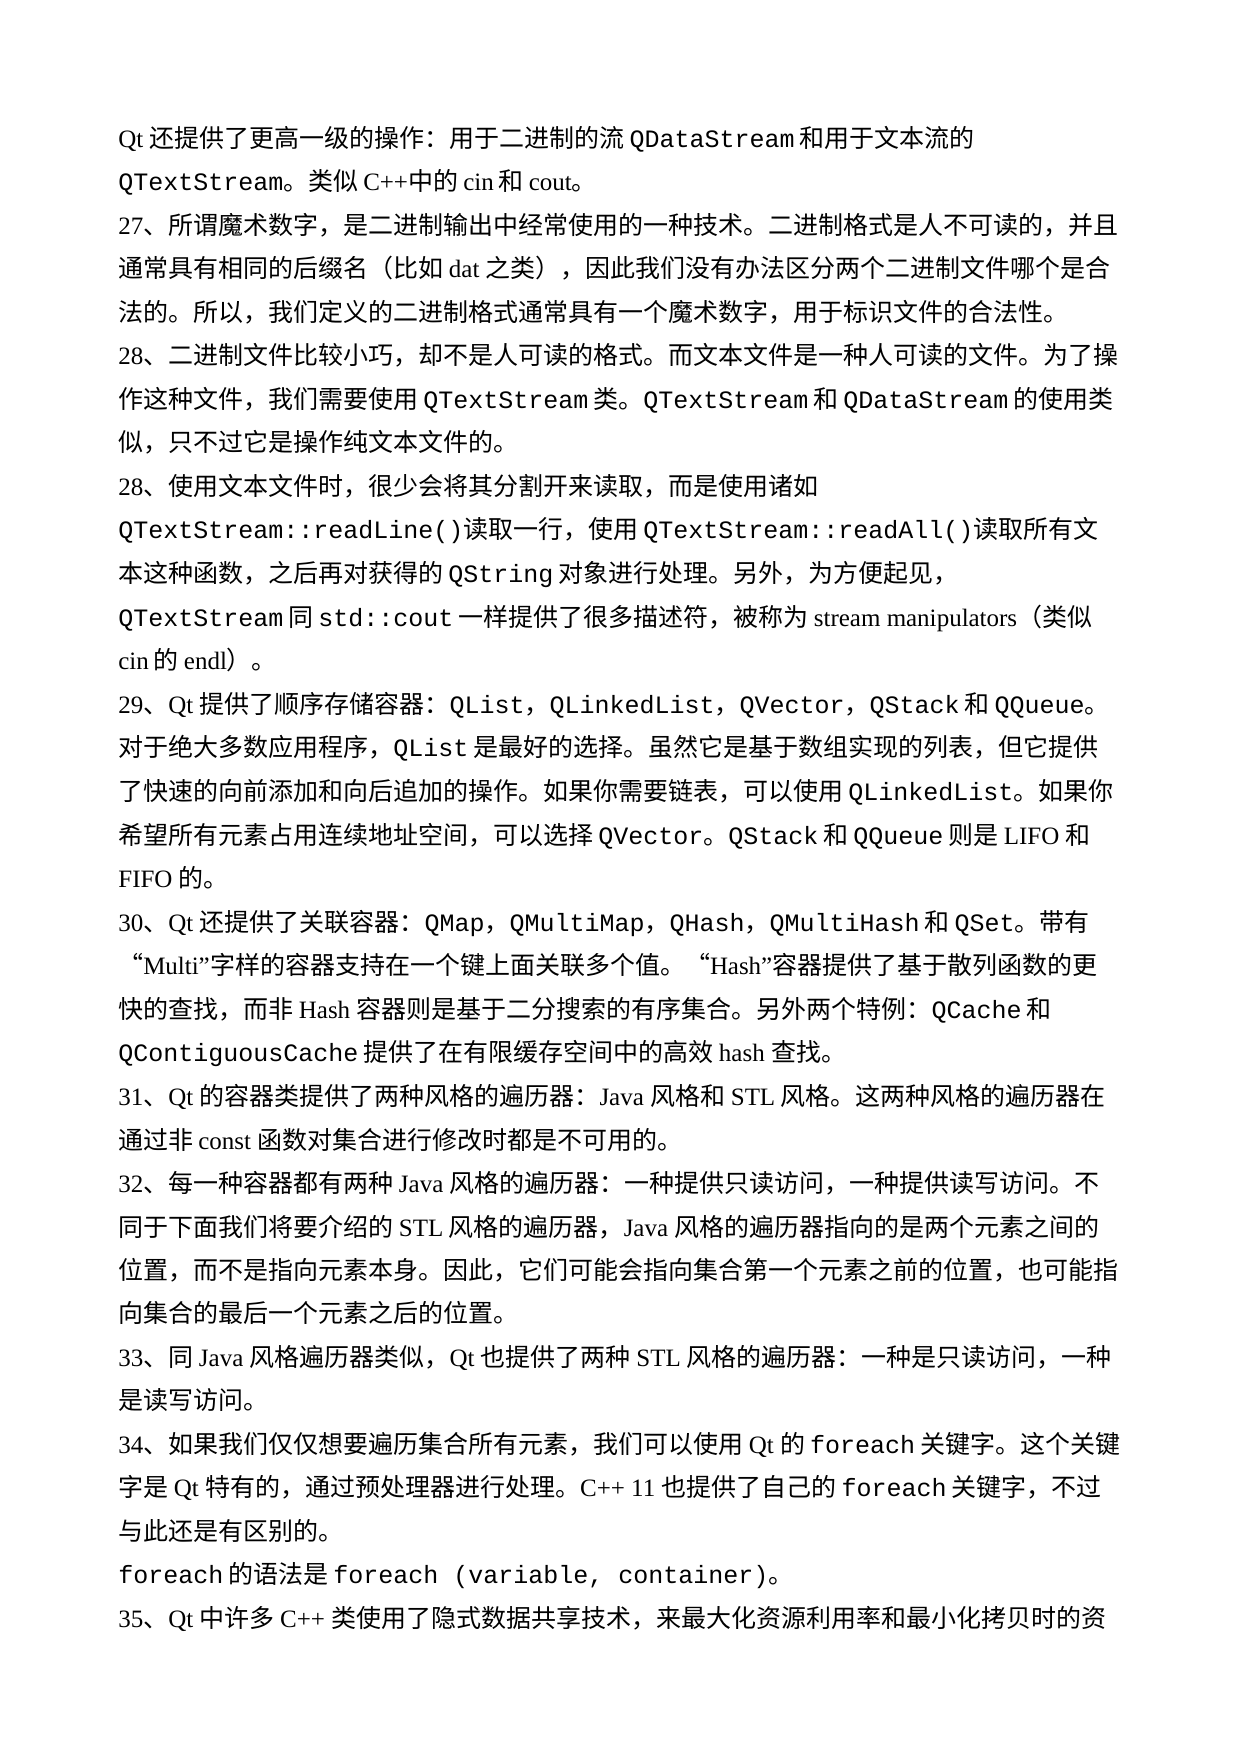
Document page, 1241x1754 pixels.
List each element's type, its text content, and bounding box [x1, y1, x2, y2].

text 28、二进制文件比较小巧，却不是人可读的格式。而文本文件是一种人可读的文件。为了操作这种文件，我们需要使用QTextStream类。QTextStream和QDataStream的使用类似，只不过它是操作纯文本文件的。 [118, 336, 1122, 459]
text foreach的语法是foreach (variable, container)。 [118, 1555, 1122, 1591]
text 33、同 Java 风格遍历器类似，Qt 也提供了两种 STL 风格的遍历器：一种是只读访问，一种是读写访问。 [118, 1337, 1122, 1417]
text 29、Qt 提供了顺序存储容器：QList，QLinkedList，QVector，QStack和QQueue。对于绝大多数应用程序，QList是最好的选择。虽然它是基于数组实现的列表，但它提供了快速的向前添加和向后追加的操作。如果你需要链表，可以使用QLinkedList。如果你希望所有元素占用连续地址空间，可以选择QVector。QStack和QQueue则是 LIFO 和 FIFO 的。 [118, 684, 1122, 895]
text 31、Qt 的容器类提供了两种风格的遍历器：Java 风格和 STL 风格。这两种风格的遍历器在通过非const 函数对集合进行修改时都是不可用的。 [118, 1077, 1122, 1156]
text 32、每一种容器都有两种 Java 风格的遍历器：一种提供只读访问，一种提供读写访问。不同于下面我们将要介绍的 STL 风格的遍历器，Java 风格的遍历器指向的是两个元素之间的位置，而不是指向元素本身。因此，它们可能会指向集合第一个元素之前的位置，也可能指向集合的最后一个元素之后的位置。 [118, 1163, 1122, 1330]
text 30、Qt 还提供了关联容器：QMap，QMultiMap，QHash，QMultiHash和QSet。带有“Multi”字样的容器支持在一个键上面关联多个值。“Hash”容器提供了基于散列函数的更快的查找，而非 Hash 容器则是基于二分搜索的有序集合。另外两个特例：QCache和QContiguousCache提供了在有限缓存空间中的高效 hash 查找。 [118, 902, 1122, 1069]
text Qt 还提供了更高一级的操作：用于二进制的流QDataStream和用于文本流的QTextStream。类似C++中的cin和cout。 [118, 118, 1122, 198]
text 27、所谓魔术数字，是二进制输出中经常使用的一种技术。二进制格式是人不可读的，并且通常具有相同的后缀名（比如 dat 之类），因此我们没有办法区分两个二进制文件哪个是合法的。所以，我们定义的二进制格式通常具有一个魔术数字，用于标识文件的合法性。 [118, 206, 1122, 329]
text 35、Qt 中许多 C++ 类使用了隐式数据共享技术，来最大化资源利用率和最小化拷贝时的资 [118, 1599, 1122, 1635]
text 34、如果我们仅仅想要遍历集合所有元素，我们可以使用 Qt 的foreach关键字。这个关键字是 Qt 特有的，通过预处理器进行处理。C++ 11 也提供了自己的foreach关键字，不过与此还是有区别的。 [118, 1424, 1122, 1548]
text 28、使用文本文件时，很少会将其分割开来读取，而是使用诸如QTextStream::readLine()读取一行，使用QTextStream::readAll()读取所有文本这种函数，之后再对获得的QString对象进行处理。另外，为方便起见，QTextStream同std::cout一样提供了很多描述符，被称为 stream manipulators（类似cin的endl）。 [118, 466, 1122, 677]
